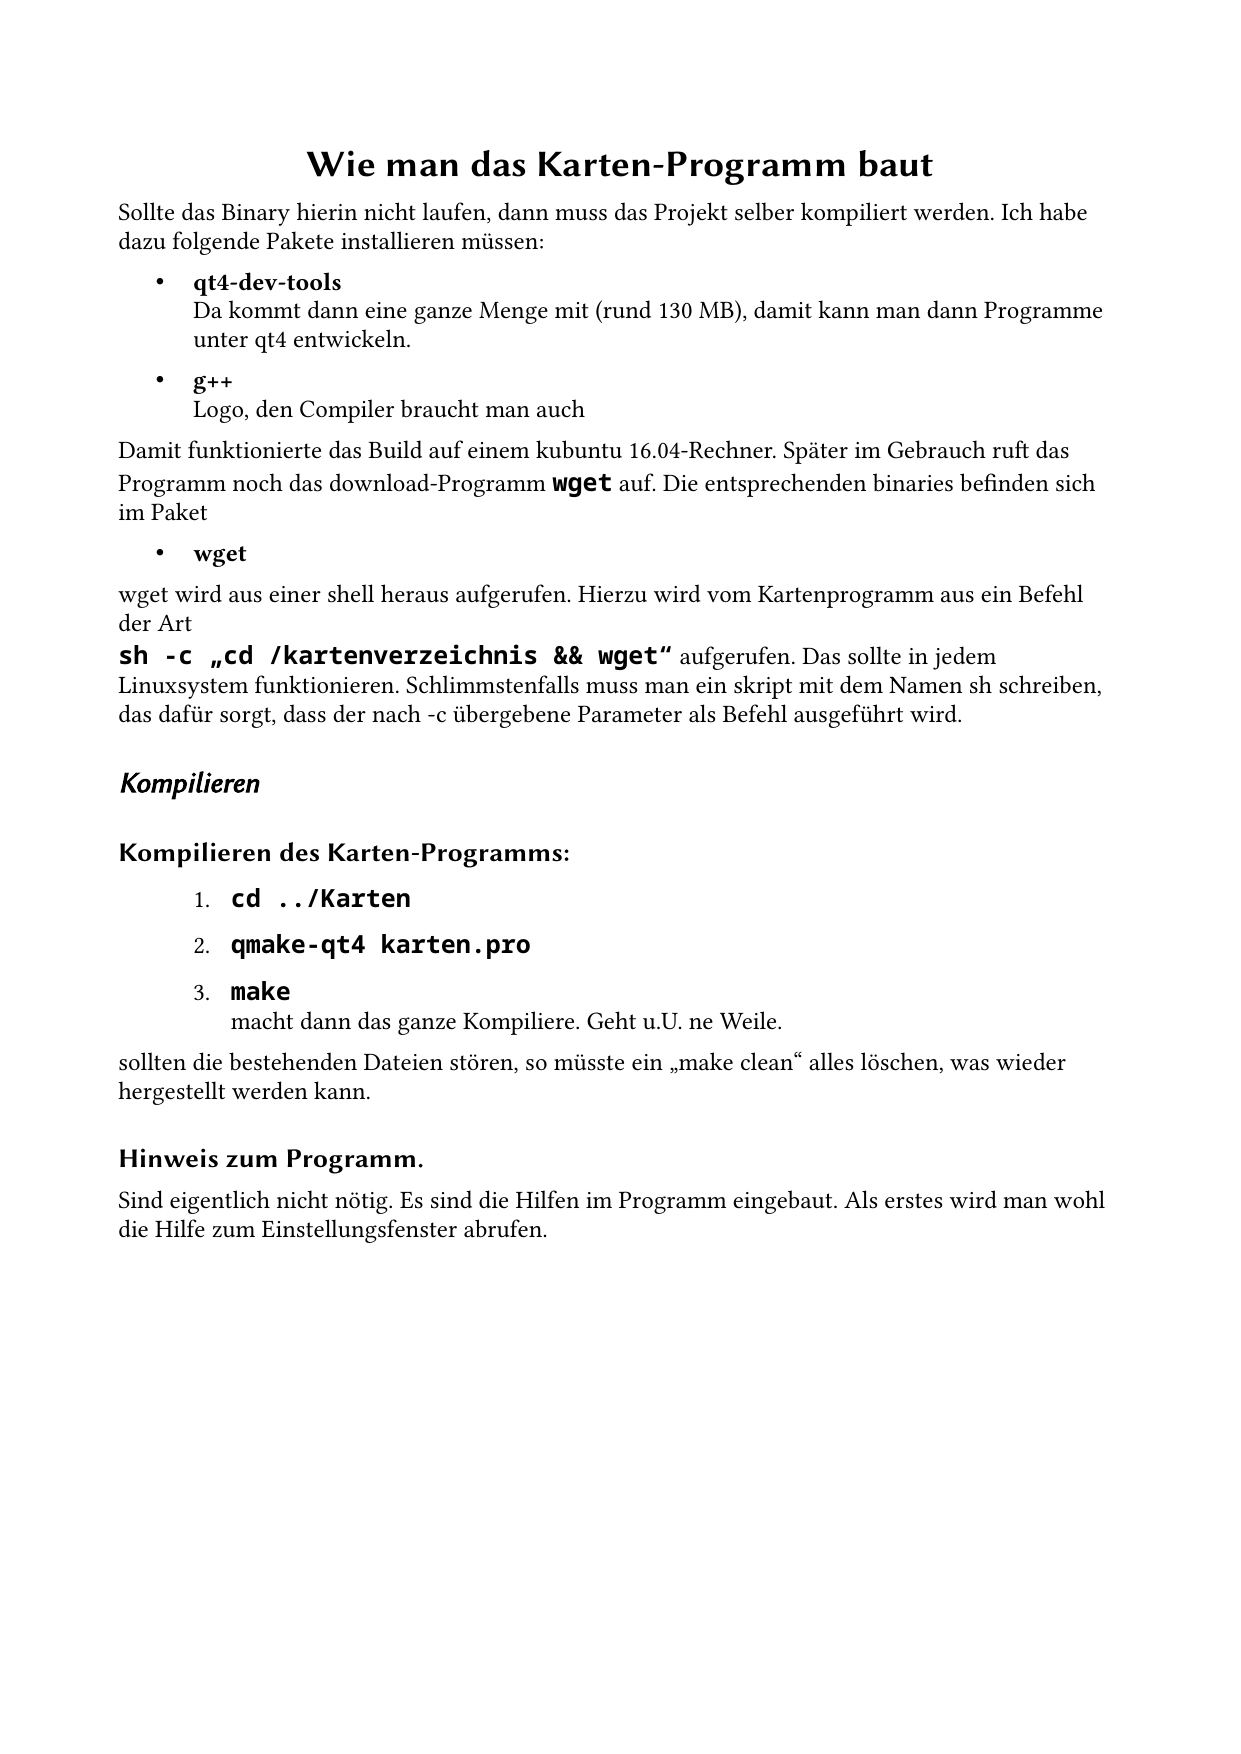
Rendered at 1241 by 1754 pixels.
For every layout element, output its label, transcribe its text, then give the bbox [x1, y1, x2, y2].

subtitle Kompilieren des Karten-Programms: [118, 837, 1122, 868]
list qt4-dev-tools Da kommt dann eine ganze Menge mit (rund 130 MB), damit kann man dann Programme unter qt4 entwickeln. [156, 268, 1122, 353]
text sollten die bestehenden Dateien stören, so müsste ein „make clean“ alles löschen, was wieder hergestellt werden kann. [118, 1048, 1122, 1106]
list g++ Logo, den Compiler braucht man auch [156, 366, 1122, 423]
subtitle Kompilieren [118, 766, 1122, 799]
subtitle Hinweis zum Programm. [118, 1143, 1122, 1174]
text wget wird aus einer shell heraus aufgerufen. Hierzu wird vom Kartenprogramm aus ein Befehl der Art sh -c „cd /kartenverzeichnis && wget“ aufgerufen. Das sollte in jedem Linuxsystem funktionieren. Schlimmstenfalls muss man ein skript mit dem Namen sh schreiben, das dafür sorgt, dass der nach -c übergebene Parameter als Befehl ausgeführt wird. [118, 580, 1122, 728]
list wget [156, 539, 1122, 568]
list cd ../Karten [193, 880, 1122, 914]
text Sollte das Binary hierin nicht laufen, dann muss das Projekt selber kompiliert werden. Ich habe dazu folgende Pakete installieren müssen: [118, 198, 1122, 255]
subtitle Wie man das Karten-Programm baut [118, 143, 1122, 186]
text Sind eigentlich nicht nötig. Es sind die Hilfen im Programm eingebaut. Als erstes wird man wohl die Hilfe zum Einstellungsfenster abrufen. [118, 1186, 1122, 1243]
list make macht dann das ganze Kompiliere. Geht u.U. ne Weile. [193, 973, 1122, 1036]
text Damit funktionierte das Build auf einem kubuntu 16.04-Rechner. Später im Gebrauch ruft das Programm noch das download-Programm wget auf. Die entsprechenden binaries befinden sich im Paket [118, 436, 1122, 527]
list qmake-qt4 karten.pro [193, 927, 1122, 961]
